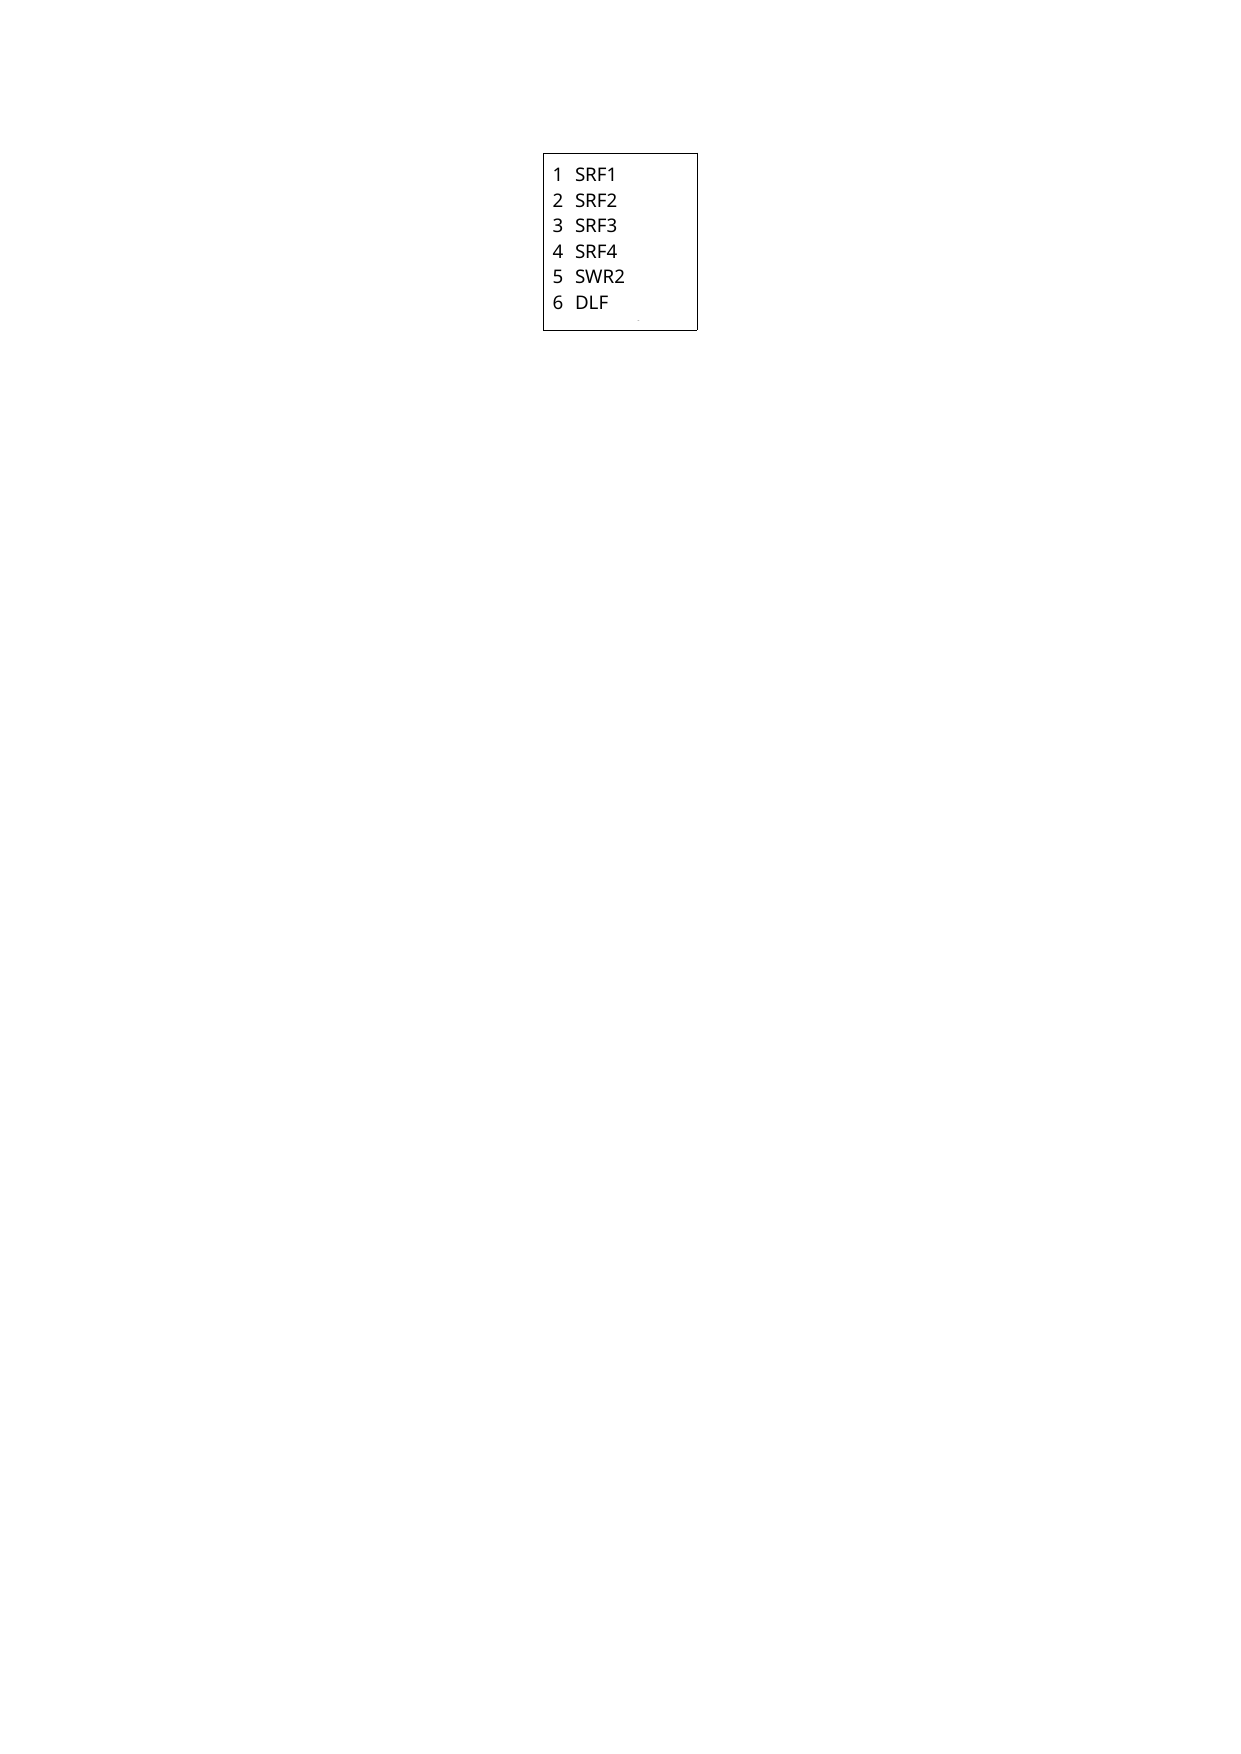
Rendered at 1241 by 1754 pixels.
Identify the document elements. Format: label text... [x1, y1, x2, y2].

text 3 SRF3 [552, 213, 688, 238]
text 4 SRF4 [552, 238, 688, 264]
text 5 SWR2 [552, 264, 688, 289]
text 2 SRF2 [552, 187, 688, 213]
text 7 DLF Kultur [552, 315, 688, 321]
text 6 DLF [552, 289, 688, 315]
text 1 SRF1 [552, 162, 688, 187]
